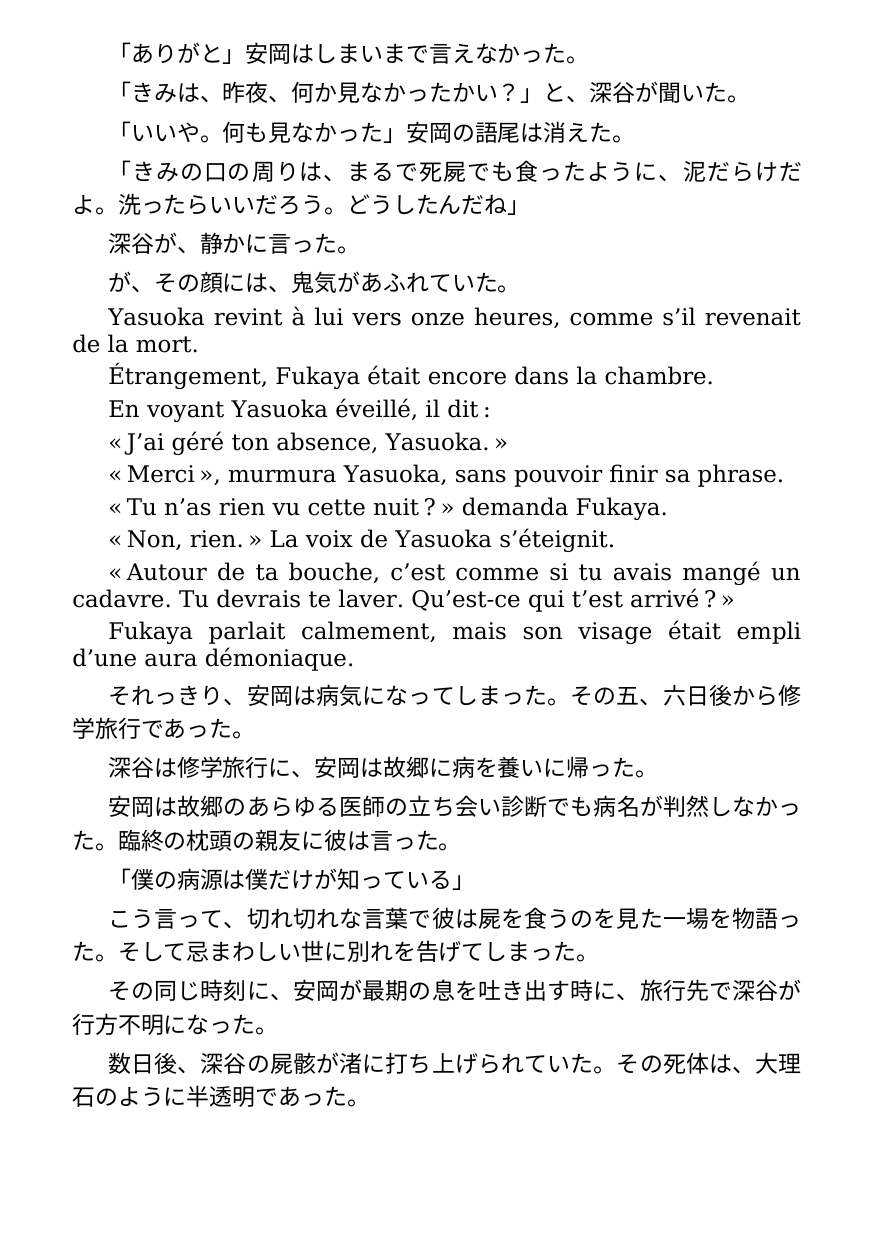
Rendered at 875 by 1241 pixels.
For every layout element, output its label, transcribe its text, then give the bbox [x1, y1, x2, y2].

text それっきり、安岡は病気になってしまった。その五、六日後から修学旅行であった。 [72, 678, 802, 744]
text Fukaya parlait calmement, mais son visage était empli d’une aura démoniaque. [72, 618, 802, 672]
text Étrangement, Fukaya était encore dans la chambre. [72, 363, 802, 390]
text 深谷が、静かに言った。 [72, 226, 802, 259]
text « Non, rien. » La voix de Yasuoka s’éteignit. [72, 527, 802, 553]
text « J’ai géré ton absence, Yasuoka. » [72, 429, 802, 455]
text 「僕の病源は僕だけが知っている」 [72, 862, 802, 895]
text « Merci », murmura Yasuoka, sans pouvoir finir sa phrase. [72, 461, 802, 488]
text Yasuoka revint à lui vers onze heures, comme s’il revenait de la mort. [72, 304, 802, 358]
text 「ありがと」安岡はしまいまで言えなかった。 [72, 36, 802, 69]
text « Tu n’as rien vu cette nuit ? » demanda Fukaya. [72, 494, 802, 521]
text その同じ時刻に、安岡が最期の息を吐き出す時に、旅行先で深谷が行方不明になった。 [72, 973, 802, 1040]
text 深谷は修学旅行に、安岡は故郷に病を養いに帰った。 [72, 750, 802, 783]
text 「いいや。何も見なかった」安岡の語尾は消えた。 [72, 114, 802, 148]
text 「きみの口の周りは、まるで死屍でも食ったように、泥だらけだよ。洗ったらいいだろう。どうしたんだね」 [72, 153, 802, 220]
text が、その顔には、鬼気があふれていた。 [72, 265, 802, 298]
text 安岡は故郷のあらゆる医師の立ち会い診断でも病名が判然しなかった。臨終の枕頭の親友に彼は言った。 [72, 789, 802, 856]
text 数日後、深谷の屍骸が渚に打ち上げられていた。その死体は、大理石のように半透明であった。 [72, 1046, 802, 1112]
text こう言って、切れ切れな言葉で彼は屍を食うのを見た一場を物語った。そして忌まわしい世に別れを告げてしまった。 [72, 901, 802, 967]
text 「きみは、昨夜、何か見なかったかい？」と、深谷が聞いた。 [72, 75, 802, 108]
text En voyant Yasuoka éveillé, il dit : [72, 396, 802, 423]
text « Autour de ta bouche, c’est comme si tu avais mangé un cadavre. Tu devrais te laver. Qu’est-ce qui t’est arrivé ? » [72, 559, 802, 612]
